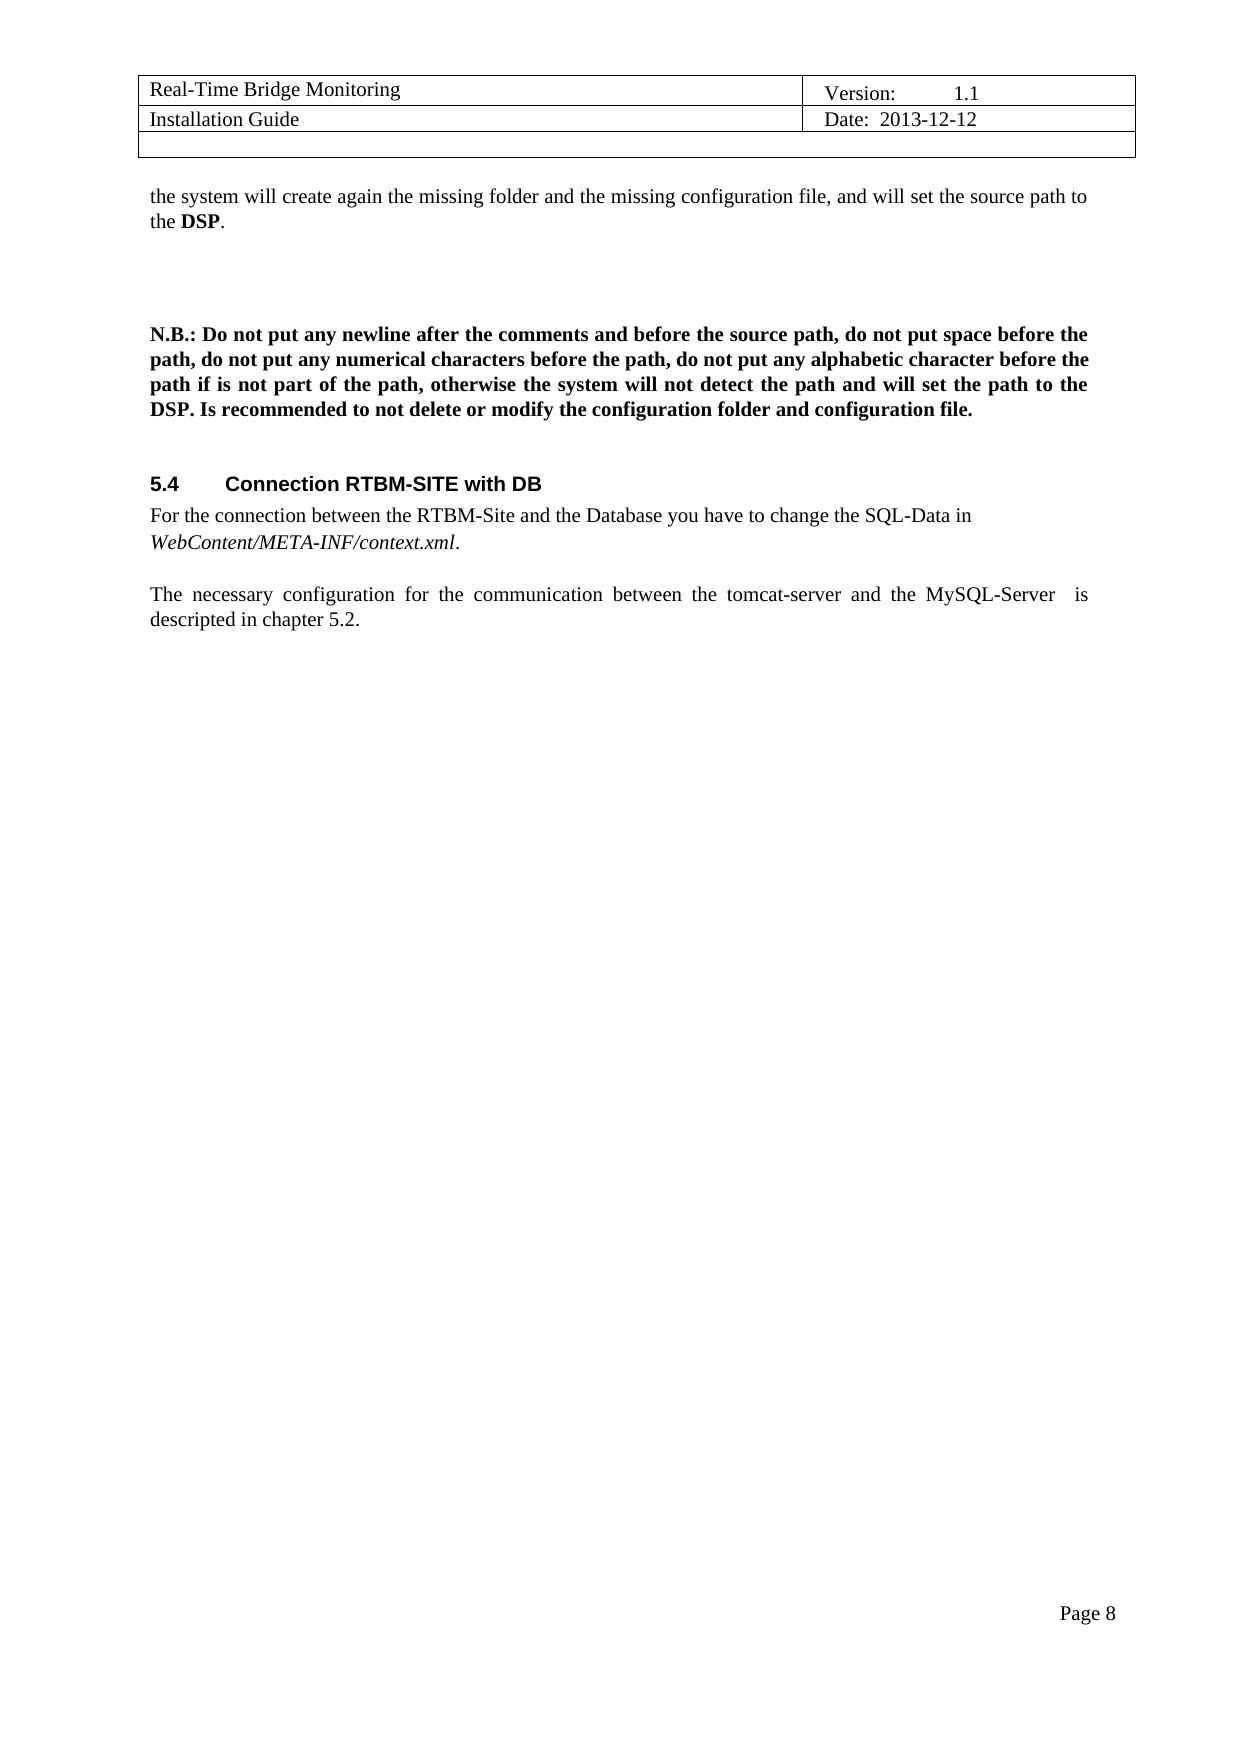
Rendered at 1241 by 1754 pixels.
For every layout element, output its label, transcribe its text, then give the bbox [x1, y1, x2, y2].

text The necessary configuration for the communication between the tomcat-server and the MySQL-Server is descripted in chapter 5.2. [150, 581, 1090, 631]
text For the connection between the RTBM-Site and the Database you have to change the SQL-Data in WebContent/META-INF/context.xml. [150, 502, 1090, 556]
subtitle Connection RTBM-SITE with DB [150, 471, 1090, 496]
text N.B.: Do not put any newline after the comments and before the source path, do not put space before the path, do not put any numerical characters before the path, do not put any alphabetic character before the path if is not part of the path, otherwise the system will not detect the path and will set the path to the DSP. Is recommended to not delete or modify the configuration folder and configuration file. [150, 321, 1090, 421]
text the system will create again the missing folder and the missing configuration file, and will set the source path to the DSP. [150, 183, 1090, 233]
